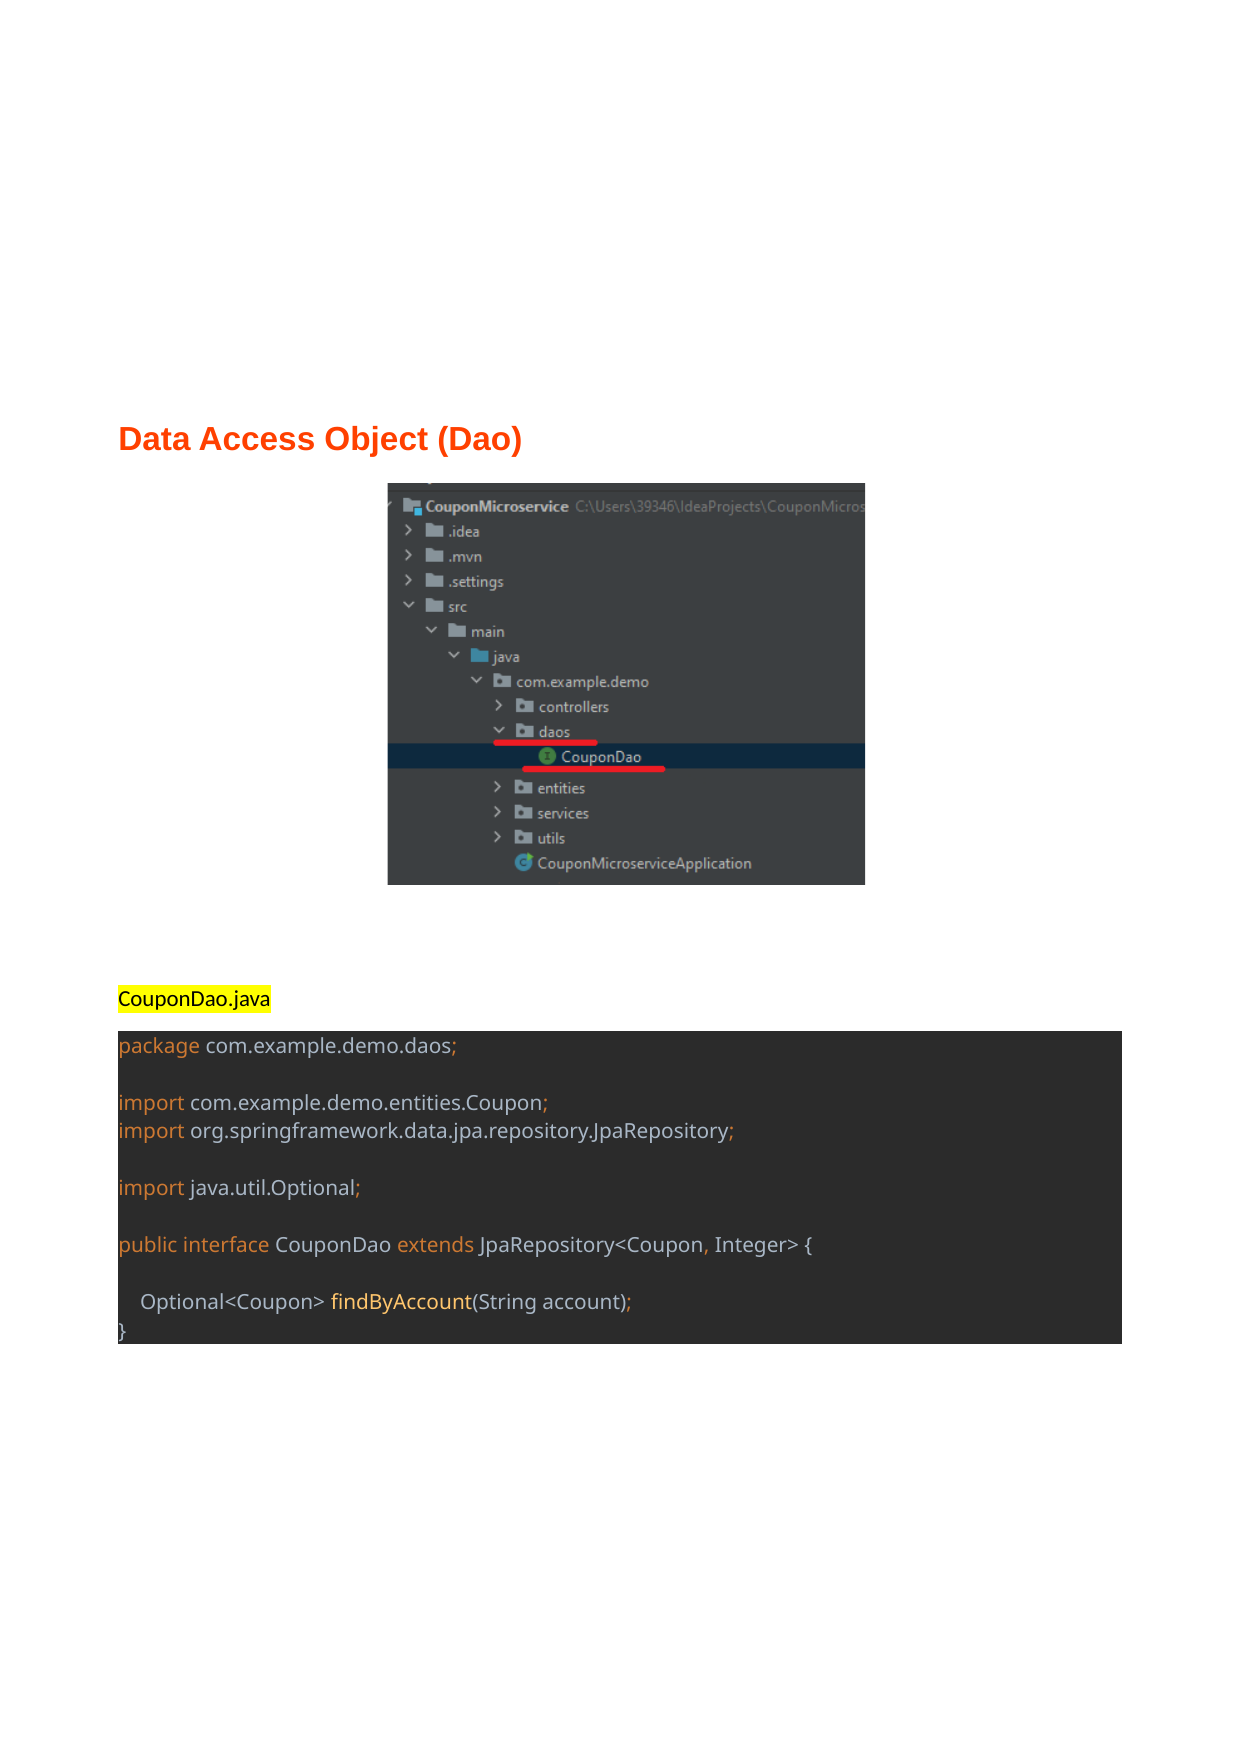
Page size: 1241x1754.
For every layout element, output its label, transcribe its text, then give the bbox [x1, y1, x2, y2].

subtitle Data Access Object (Dao) [118, 419, 1122, 458]
text CouponDao.java [118, 984, 1122, 1013]
picture [387, 483, 866, 885]
text package com.example.demo.daos; import com.example.demo.entities.Coupon; import org.springframework.data.jpa.repository.JpaRepository; import java.util.Optional; public interface CouponDao extends JpaRepository<Coupon, Integer> { Optional<Coupon> findByAccount(String account); } [118, 1031, 1122, 1344]
